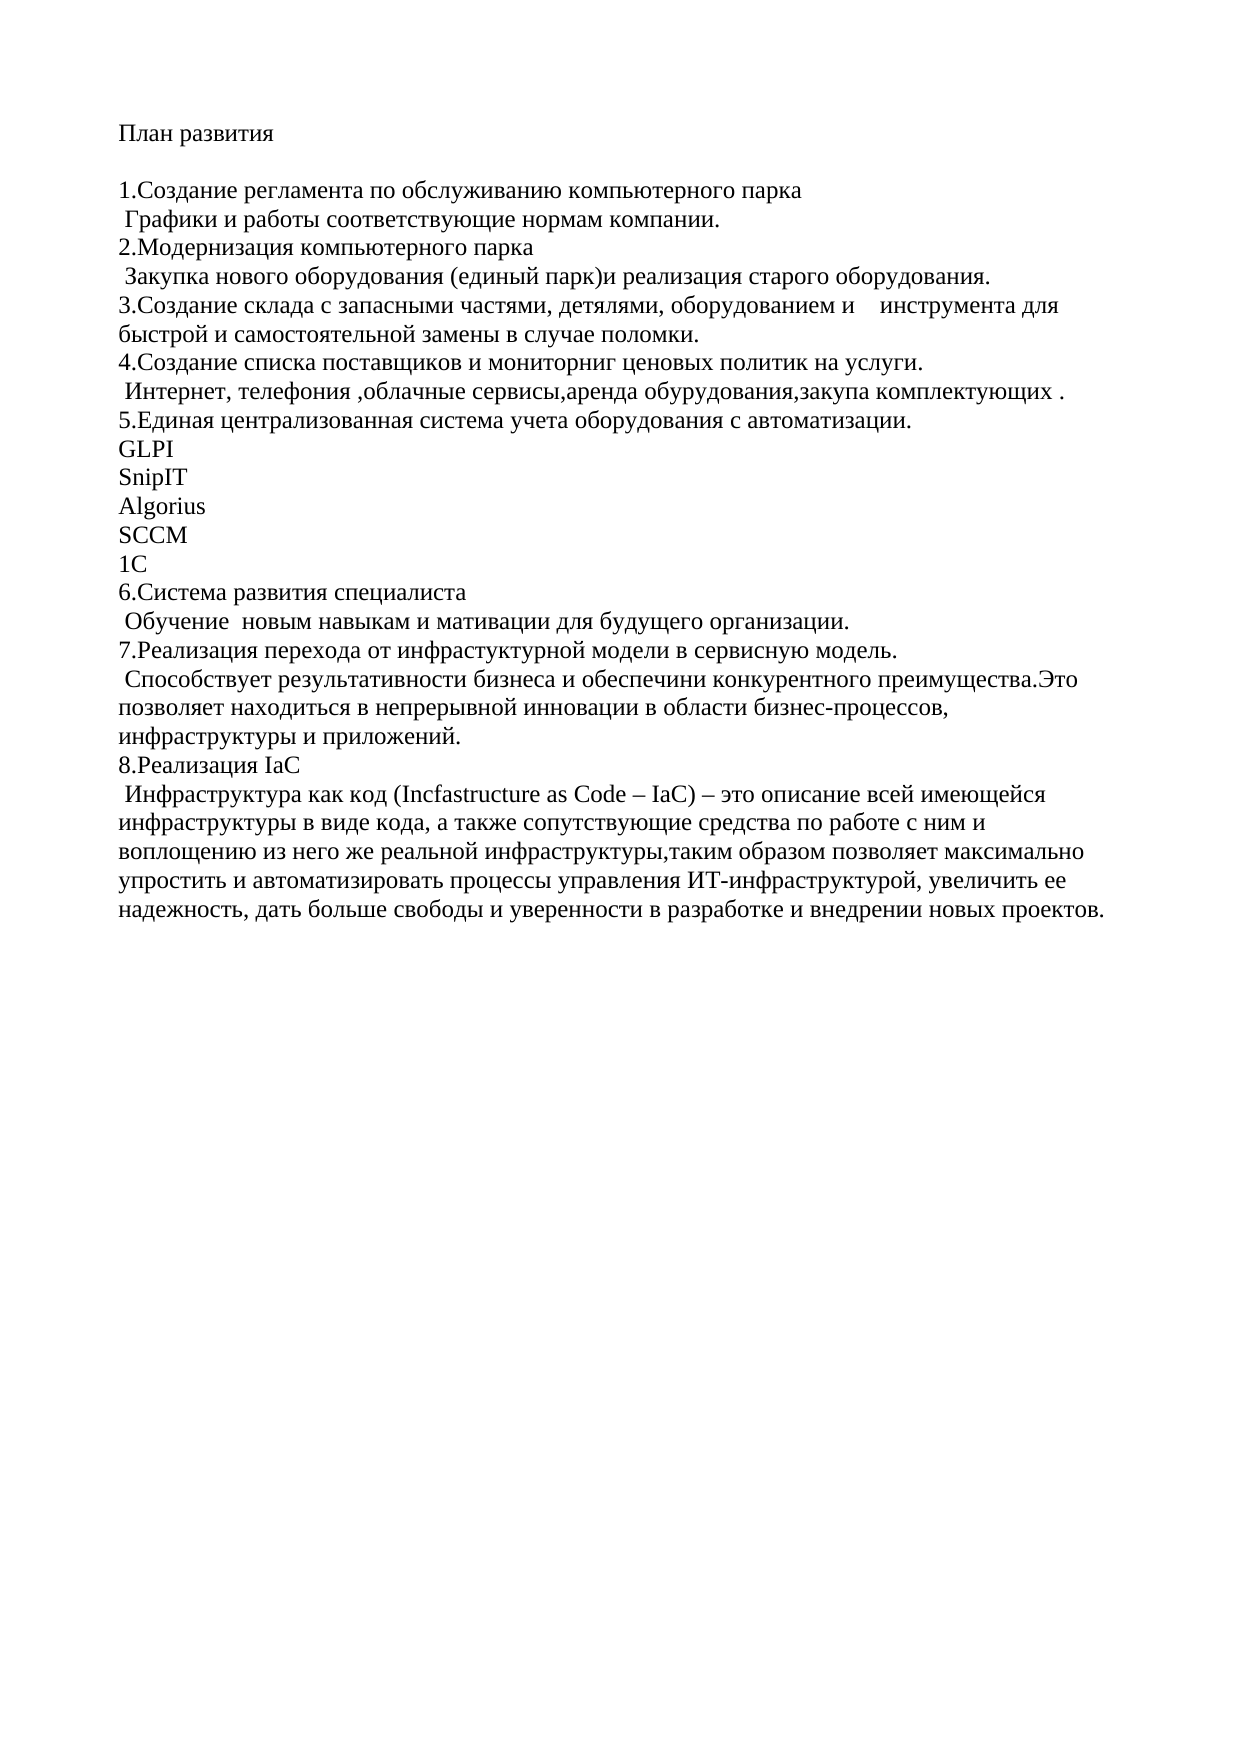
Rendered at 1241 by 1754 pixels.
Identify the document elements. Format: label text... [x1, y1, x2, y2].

text SCCM 1C [118, 520, 1122, 577]
text 1.Создание регламента по обслуживанию компьютерного парка [118, 175, 1122, 204]
text Способствует результативности бизнеса и обеспечини конкурентного преимущества.Это позволяет находиться в непрерывной инновации в области бизнес-процессов, инфраструктуры и приложений. [118, 664, 1122, 750]
text Обучение новым навыкам и мативации для будущего организации. [118, 606, 1122, 635]
text План развития [118, 118, 1122, 147]
text 4.Создание списка поставщиков и мониторниг ценовых политик на услуги. [118, 347, 1122, 376]
text Инфраструктура как код (Incfastructure as Code – IaC) – это описание всей имеющейся инфраструктуры в виде кода, а также сопутствующие средства по работе с ним и воплощению из него же реальной инфраструктуры,таким образом позволяет максимально упростить и автоматизировать процессы управления ИТ-инфраструктурой, увеличить ее надежность, дать больше свободы и уверенности в разработке и внедрении новых проектов. [118, 779, 1122, 922]
text 8.Реализация IaC [118, 750, 1122, 779]
text 3.Создание склада с запасными частями, детялями, оборудованием и инструмента для быстрой и самостоятельной замены в случае поломки. [118, 290, 1122, 347]
text 7.Реализация перехода от инфрастуктурной модели в сервисную модель. [118, 635, 1122, 664]
text SnipIT [118, 462, 1122, 491]
text Графики и работы соответствующие нормам компании. [118, 204, 1122, 232]
text 2.Модернизация компьютерного парка [118, 232, 1122, 261]
text Algorius [118, 491, 1122, 520]
text GLPI [118, 434, 1122, 462]
text 6.Система развития специалиста [118, 577, 1122, 606]
text 5.Единая централизованная система учета оборудования с автоматизации. [118, 405, 1122, 434]
text Интернет, телефония ,облачные сервисы,аренда обурудования,закупа комплектующих . [118, 376, 1122, 405]
text Закупка нового оборудования (единый парк)и реализация старого оборудования. [118, 261, 1122, 290]
